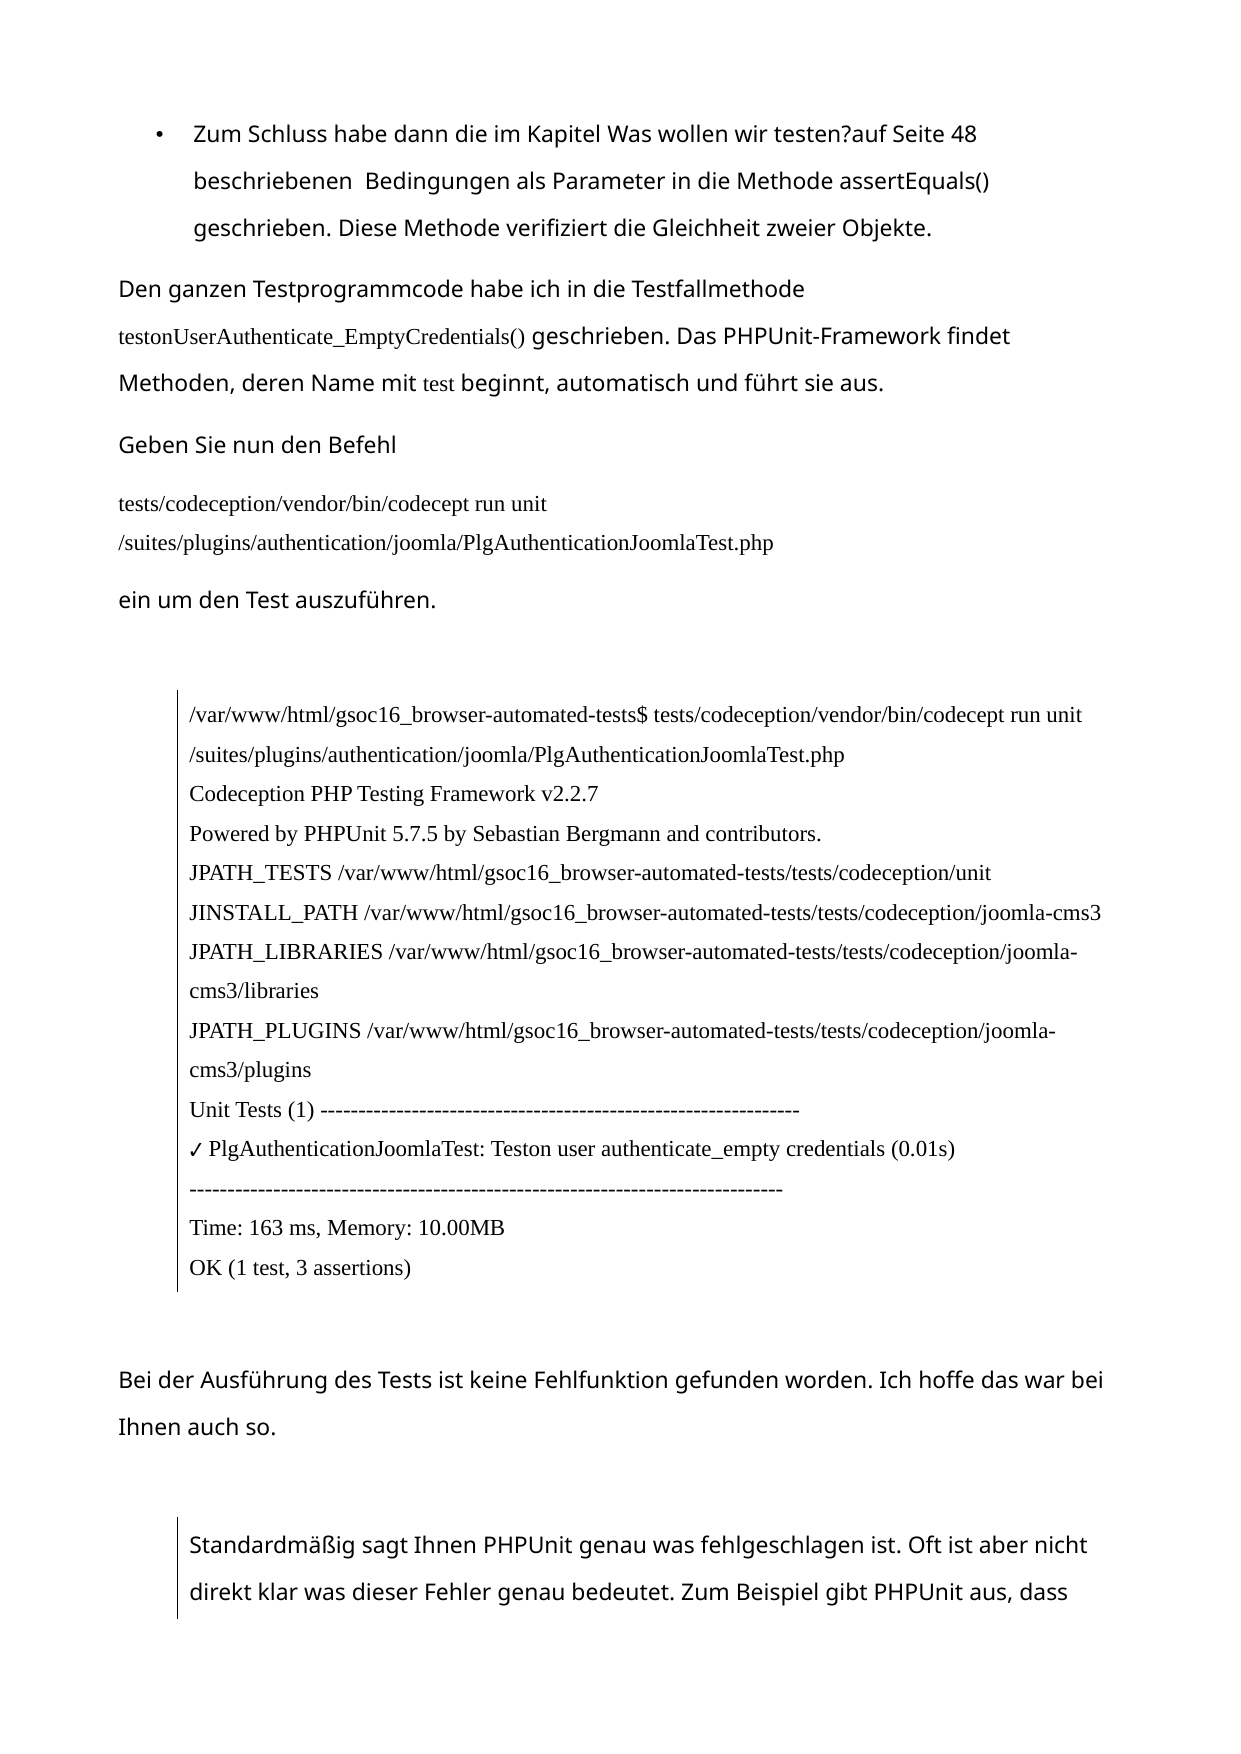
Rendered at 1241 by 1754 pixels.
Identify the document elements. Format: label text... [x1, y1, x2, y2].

text Geben Sie nun den Befehl [118, 428, 1122, 460]
text Den ganzen Testprogrammcode habe ich in die Testfallmethode testonUserAuthenticate_EmptyCredentials() geschrieben. Das PHPUnit-Framework findet Methoden, deren Name mit test beginnt, automatisch und führt sie aus. [118, 273, 1122, 398]
text /var/www/html/gsoc16_browser-automated-tests$ tests/codeception/vendor/bin/codecept run unit /suites/plugins/authentication/joomla/PlgAuthenticationJoomlaTest.php Codeception PHP Testing Framework v2.2.7 Powered by PHPUnit 5.7.5 by Sebastian Bergmann and contributors. JPATH_TESTS /var/www/html/gsoc16_browser-automated-tests/tests/codeception/unit JINSTALL_PATH /var/www/html/gsoc16_browser-automated-tests/tests/codeception/joomla-cms3 JPATH_LIBRARIES /var/www/html/gsoc16_browser-automated-tests/tests/codeception/joomla-cms3/libraries JPATH_PLUGINS /var/www/html/gsoc16_browser-automated-tests/tests/codeception/joomla-cms3/plugins Unit Tests (1) --------------------------------------------------------------- ✔ PlgAuthenticationJoomlaTest: Teston user authenticate_empty credentials (0.01s) ------------------------------------------------------------------------------ Time: 163 ms, Memory: 10.00MB OK (1 test, 3 assertions) [177, 689, 1122, 1292]
text ein um den Test auszuführen. [118, 583, 1122, 615]
text Standardmäßig sagt Ihnen PHPUnit genau was fehlgeschlagen ist. Oft ist aber nicht direkt klar was dieser Fehler genau bedeutet. Zum Beispiel gibt PHPUnit aus, dass [178, 1517, 1122, 1619]
text tests/codeception/vendor/bin/codecept run unit /suites/plugins/authentication/joomla/PlgAuthenticationJoomlaTest.php [118, 490, 1122, 556]
list Zum Schluss habe dann die im Kapitel Was wollen wir testen?auf Seite 47 beschriebenen Bedingungen als Parameter in die Methode assertEquals() geschrieben. Diese Methode verifiziert die Gleichheit zweier Objekte. [156, 118, 1122, 243]
text Bei der Ausführung des Tests ist keine Fehlfunktion gefunden worden. Ich hoffe das war bei Ihnen auch so. [118, 1364, 1122, 1442]
